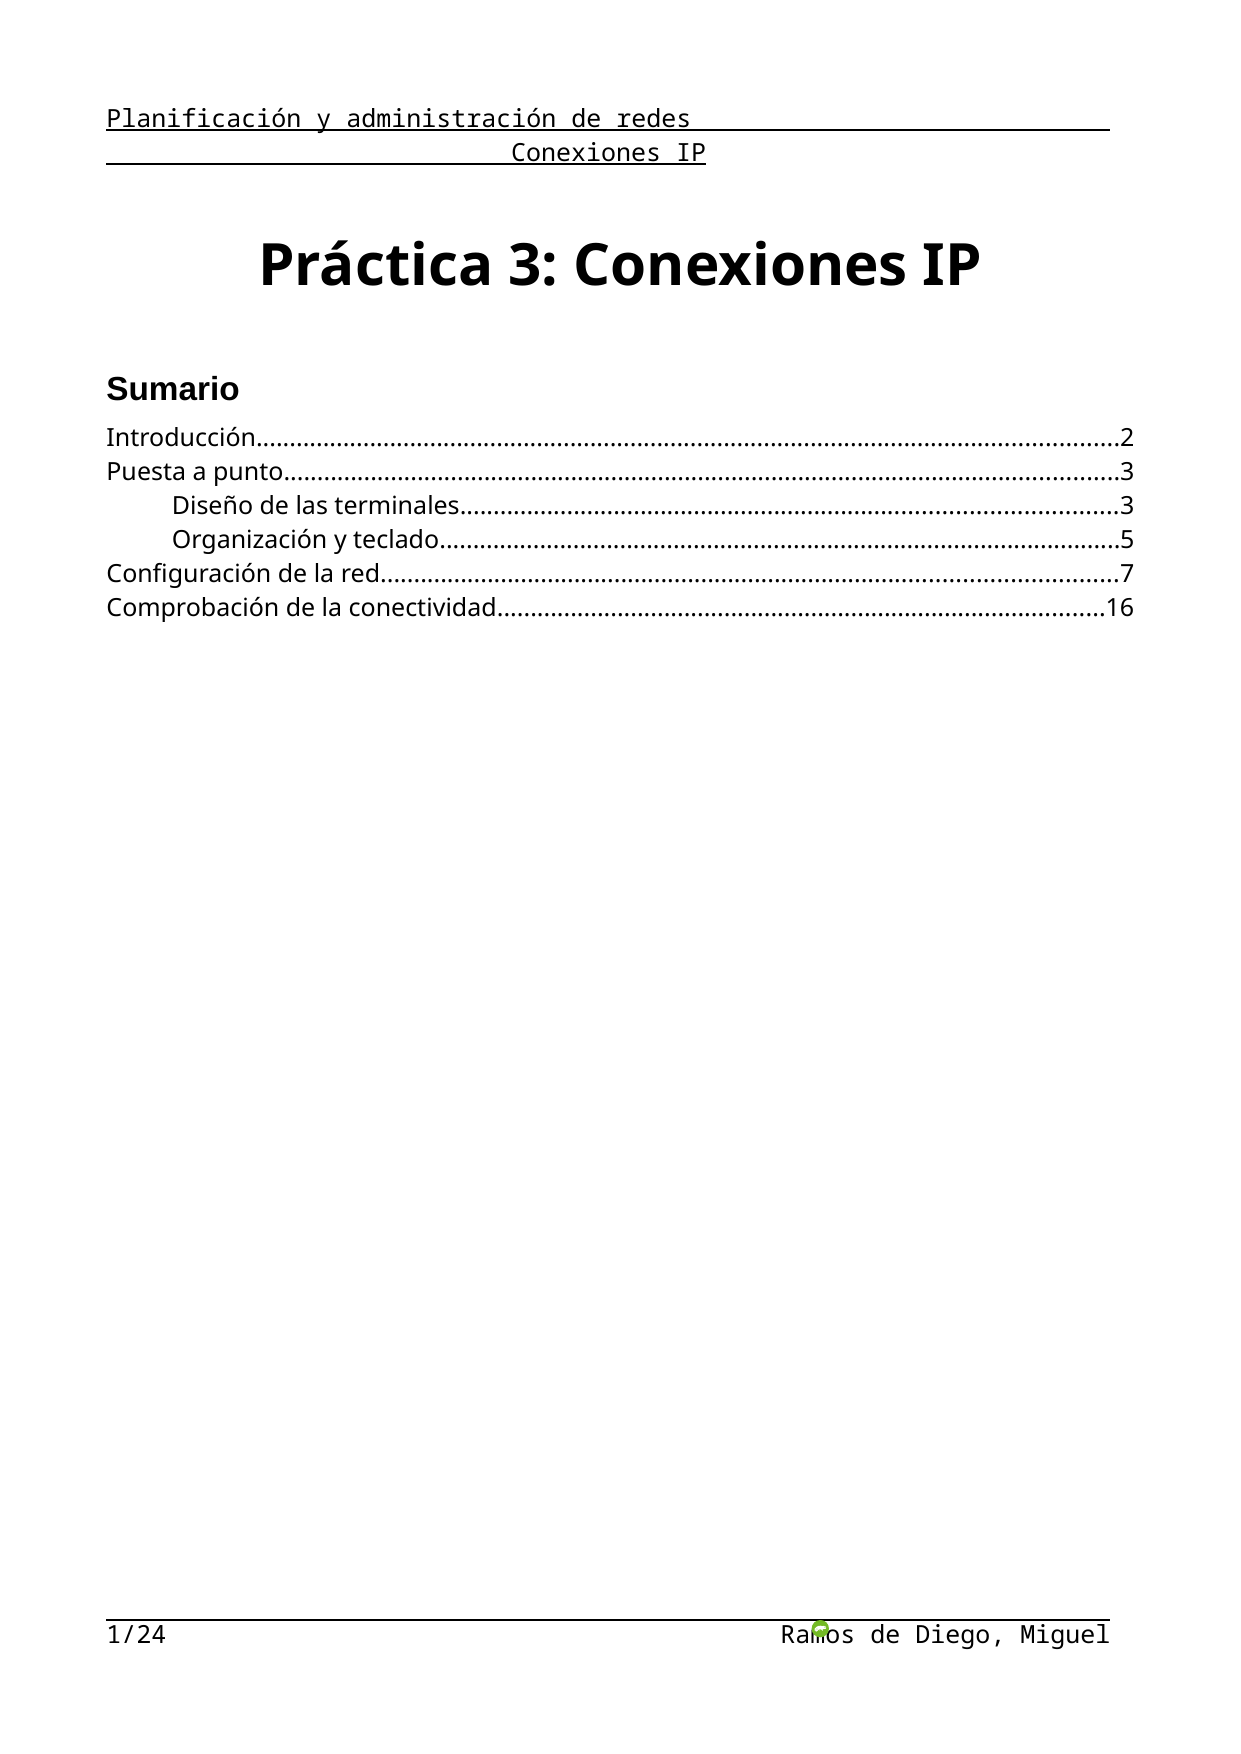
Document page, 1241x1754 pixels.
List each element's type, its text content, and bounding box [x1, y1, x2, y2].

text Configuración de la red 7 [106, 556, 1134, 590]
text Diseño de las terminales 3 [165, 488, 1134, 522]
subtitle Sumario [106, 369, 1134, 407]
text Comprobación de la conectividad 16 [106, 590, 1134, 624]
text Introducción 2 [106, 420, 1134, 454]
title Práctica 3: Conexiones IP [106, 223, 1134, 302]
text Organización y teclado 5 [165, 522, 1134, 556]
text Puesta a punto 3 [106, 454, 1134, 488]
